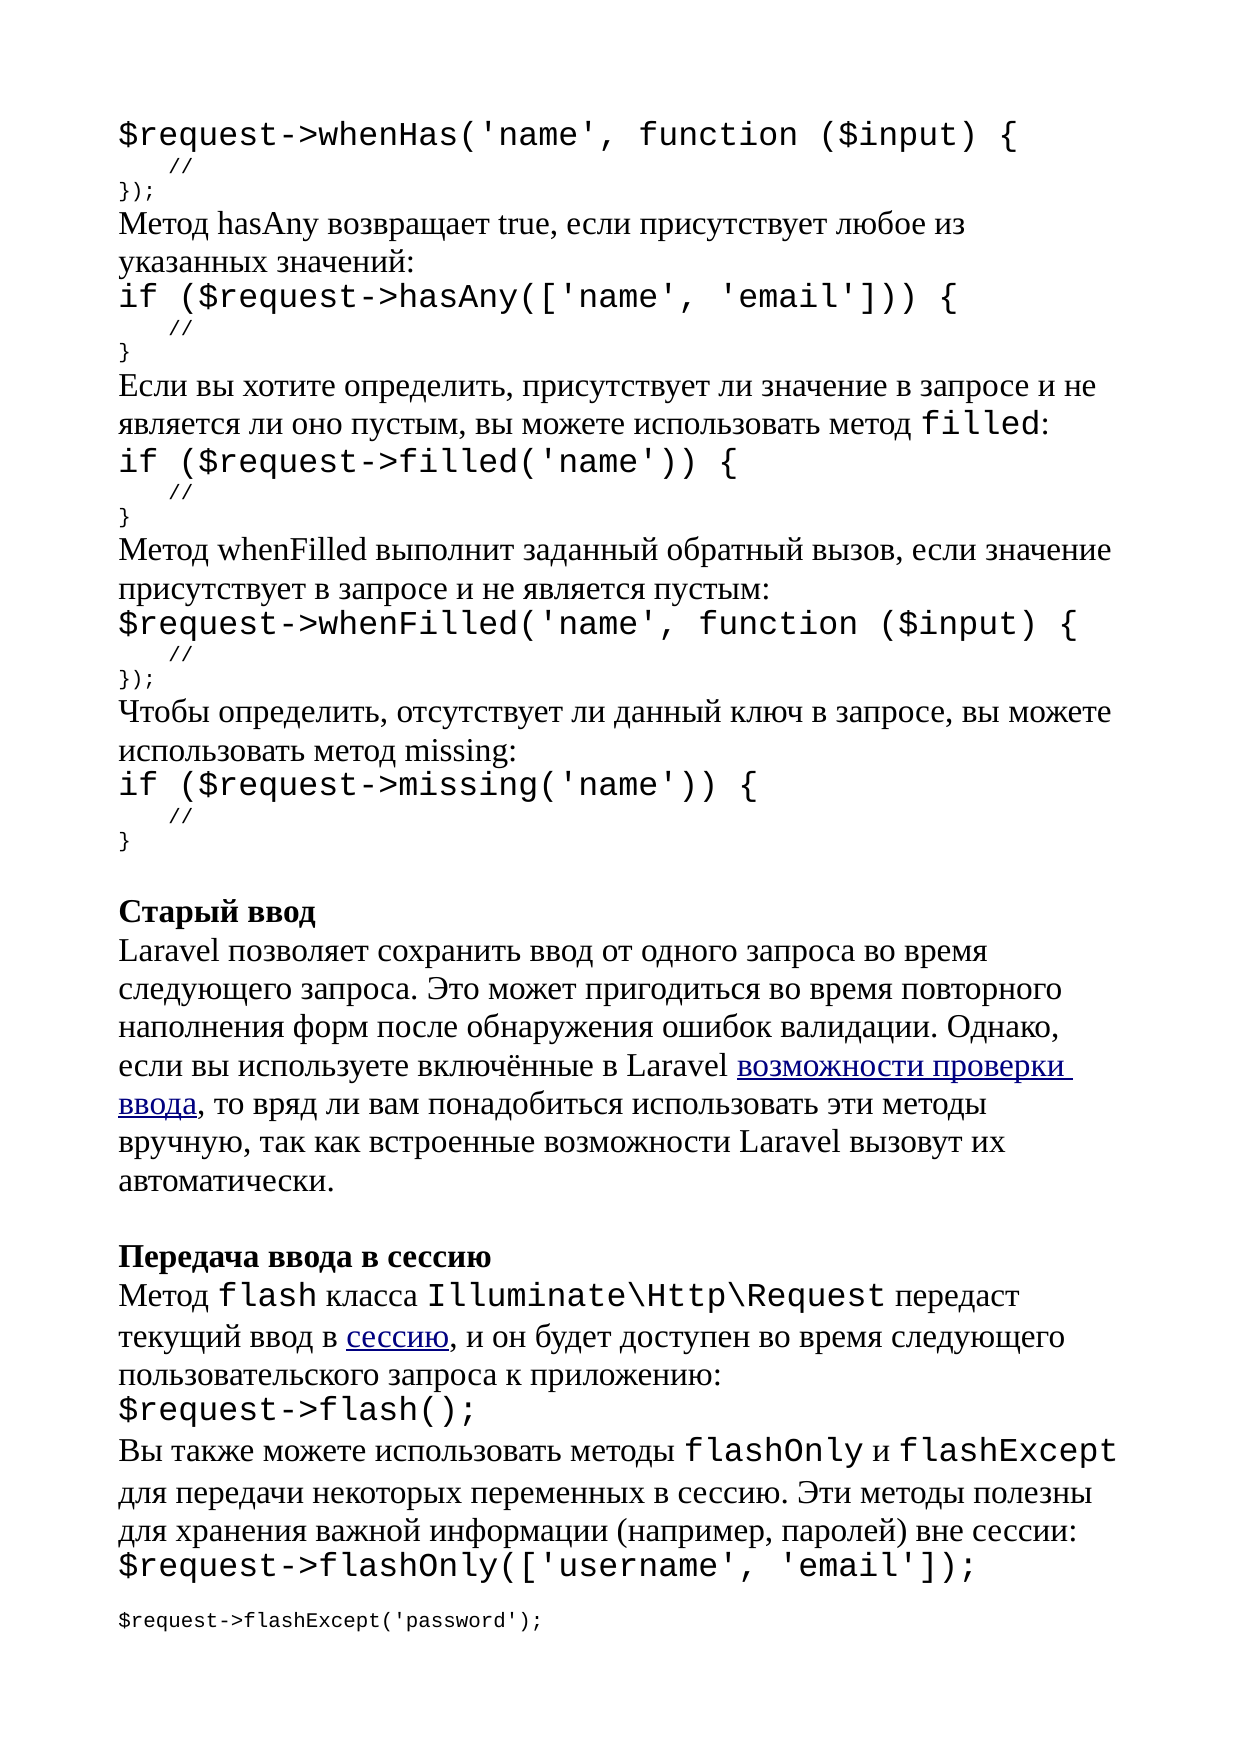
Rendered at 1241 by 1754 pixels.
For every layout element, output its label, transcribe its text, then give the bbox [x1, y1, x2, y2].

text // [118, 482, 1122, 506]
text Если вы хотите определить, присутствует ли значение в запросе и не является ли оно пустым, вы можете использовать метод filled: [118, 365, 1122, 444]
text if ($request->filled('name')) { [118, 444, 1122, 482]
text Метод flash класса Illuminate\Http\Request передаст текущий ввод в сессию, и он будет доступен во время следующего пользовательского запроса к приложению: [118, 1275, 1122, 1393]
text // [118, 156, 1122, 179]
text Laravel позволяет сохранить ввод от одного запроса во время следующего запроса. Это может пригодиться во время повторного наполнения форм после обнаружения ошибок валидации. Однако, если вы используете включённые в Laravel возможности проверки ввода, то вряд ли вам понадобиться использовать эти методы вручную, так как встроенные возможности Laravel вызовут их автоматически. [118, 930, 1122, 1198]
text Чтобы определить, отсутствует ли данный ключ в запросе, вы можете использовать метод missing: [118, 691, 1122, 768]
text if ($request->missing('name')) { [118, 768, 1122, 806]
text }); [118, 668, 1122, 691]
text }); [118, 179, 1122, 203]
text } [118, 829, 1122, 853]
text Метод whenFilled выполнит заданный обратный вызов, если значение присутствует в запросе и не является пустым: [118, 530, 1122, 606]
text $request->flash(); [118, 1393, 1122, 1431]
text if ($request->hasAny(['name', 'email'])) { [118, 280, 1122, 318]
text $request->flashExcept('password'); [118, 1610, 1122, 1634]
subtitle Старый ввод [118, 892, 1122, 930]
text // [118, 806, 1122, 829]
text } [118, 506, 1122, 530]
text Вы также можете использовать методы flashOnly и flashExcept для передачи некоторых переменных в сессию. Эти методы полезны для хранения важной информации (например, паролей) вне сессии: [118, 1431, 1122, 1548]
text // [118, 644, 1122, 668]
text $request->whenFilled('name', function ($input) { [118, 606, 1122, 644]
text Метод hasAny возвращает true, если присутствует любое из указанных значений: [118, 203, 1122, 280]
subtitle Передача ввода в сессию [118, 1237, 1122, 1275]
text } [118, 341, 1122, 365]
text // [118, 318, 1122, 341]
text $request->flashOnly(['username', 'email']); [118, 1548, 1122, 1586]
text $request->whenHas('name', function ($input) { [118, 118, 1122, 156]
